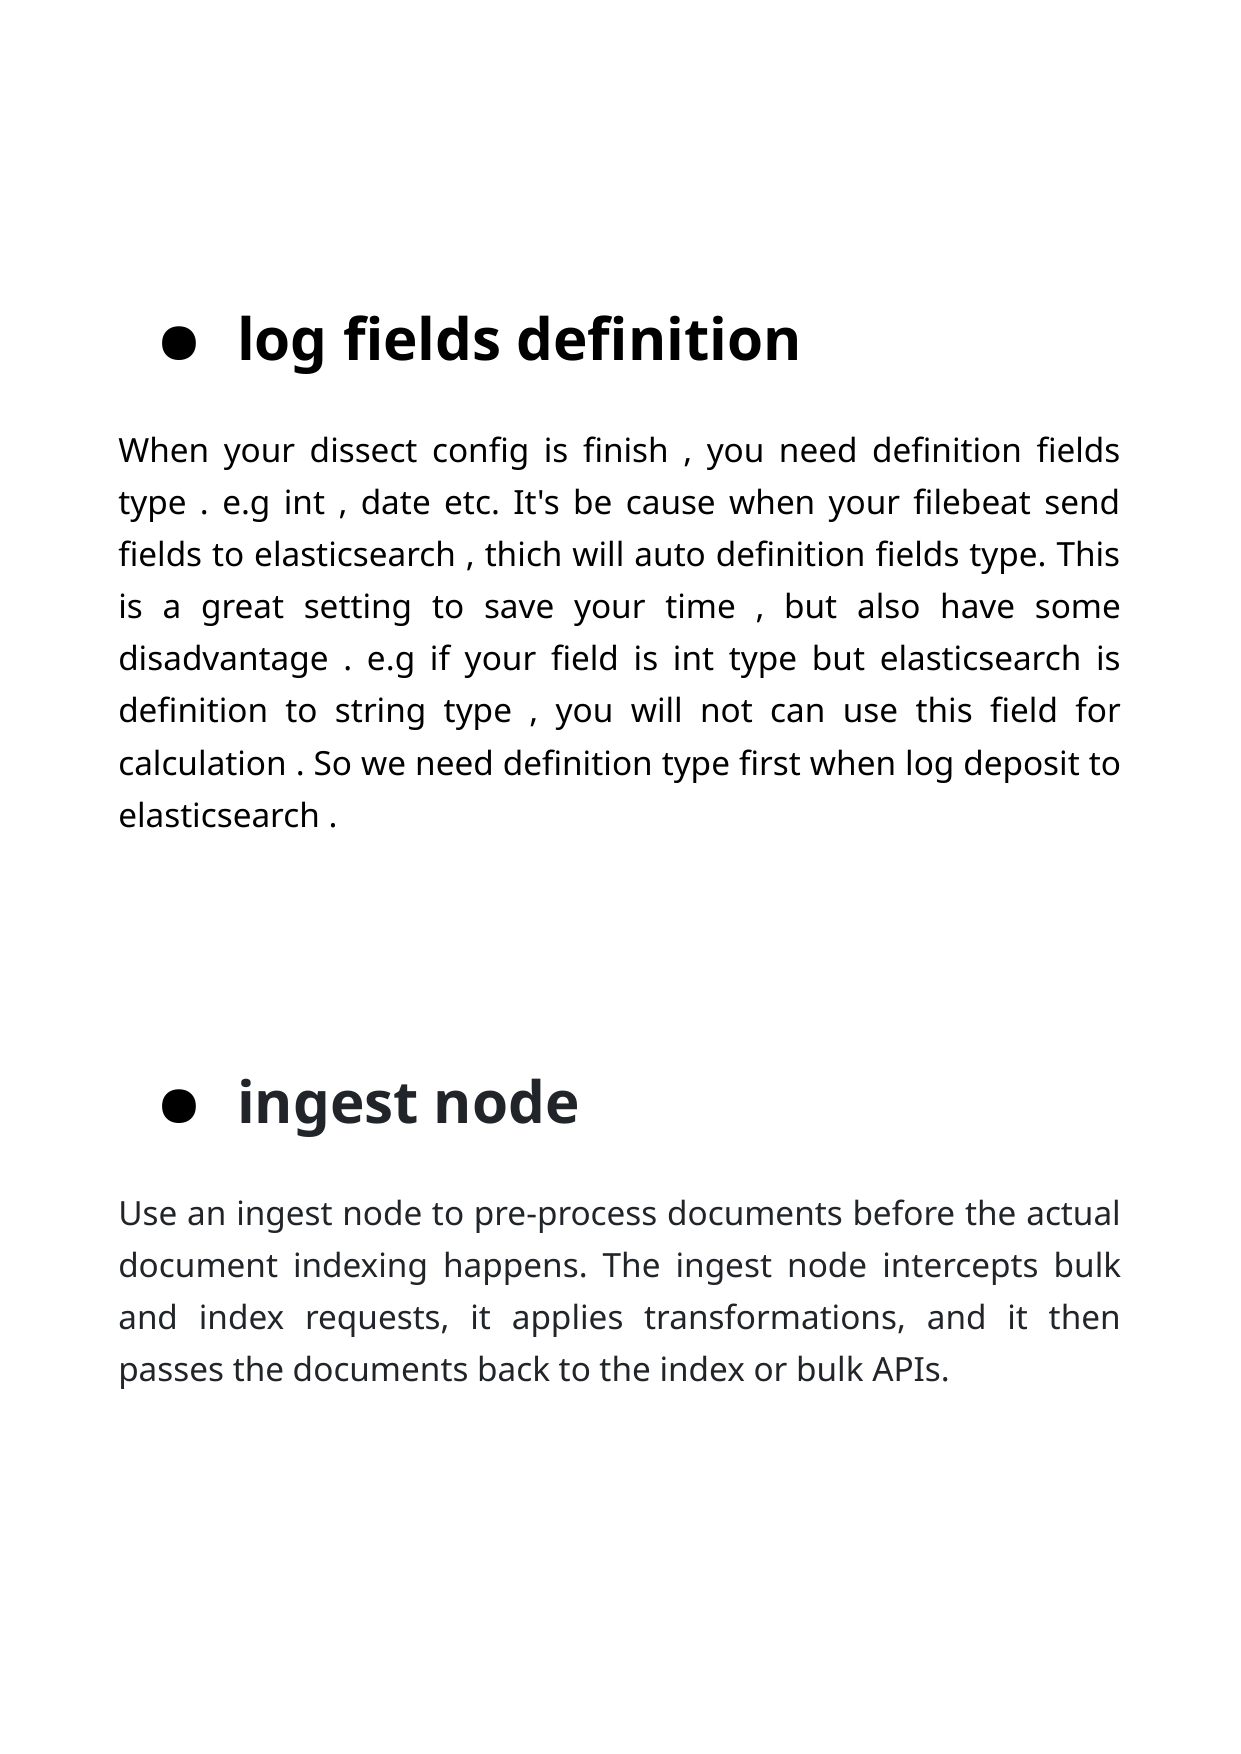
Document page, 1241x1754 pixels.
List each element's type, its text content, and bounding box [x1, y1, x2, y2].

text When your dissect config is finish , you need definition fields type . e.g int , date etc. It's be cause when your filebeat send fields to elasticsearch , thich will auto definition fields type. This is a great setting to save your time , but also have some disadvantage . e.g if your field is int type but elasticsearch is definition to string type , you will not can use this field for calculation . So we need definition type first when log deposit to elasticsearch . [118, 426, 1122, 837]
list ingest node [156, 1061, 1122, 1140]
text Use an ingest node to pre-process documents before the actual document indexing happens. The ingest node intercepts bulk and index requests, it applies transformations, and it then passes the documents back to the index or bulk APIs. [118, 1189, 1122, 1392]
list log fields definition [156, 297, 1122, 377]
